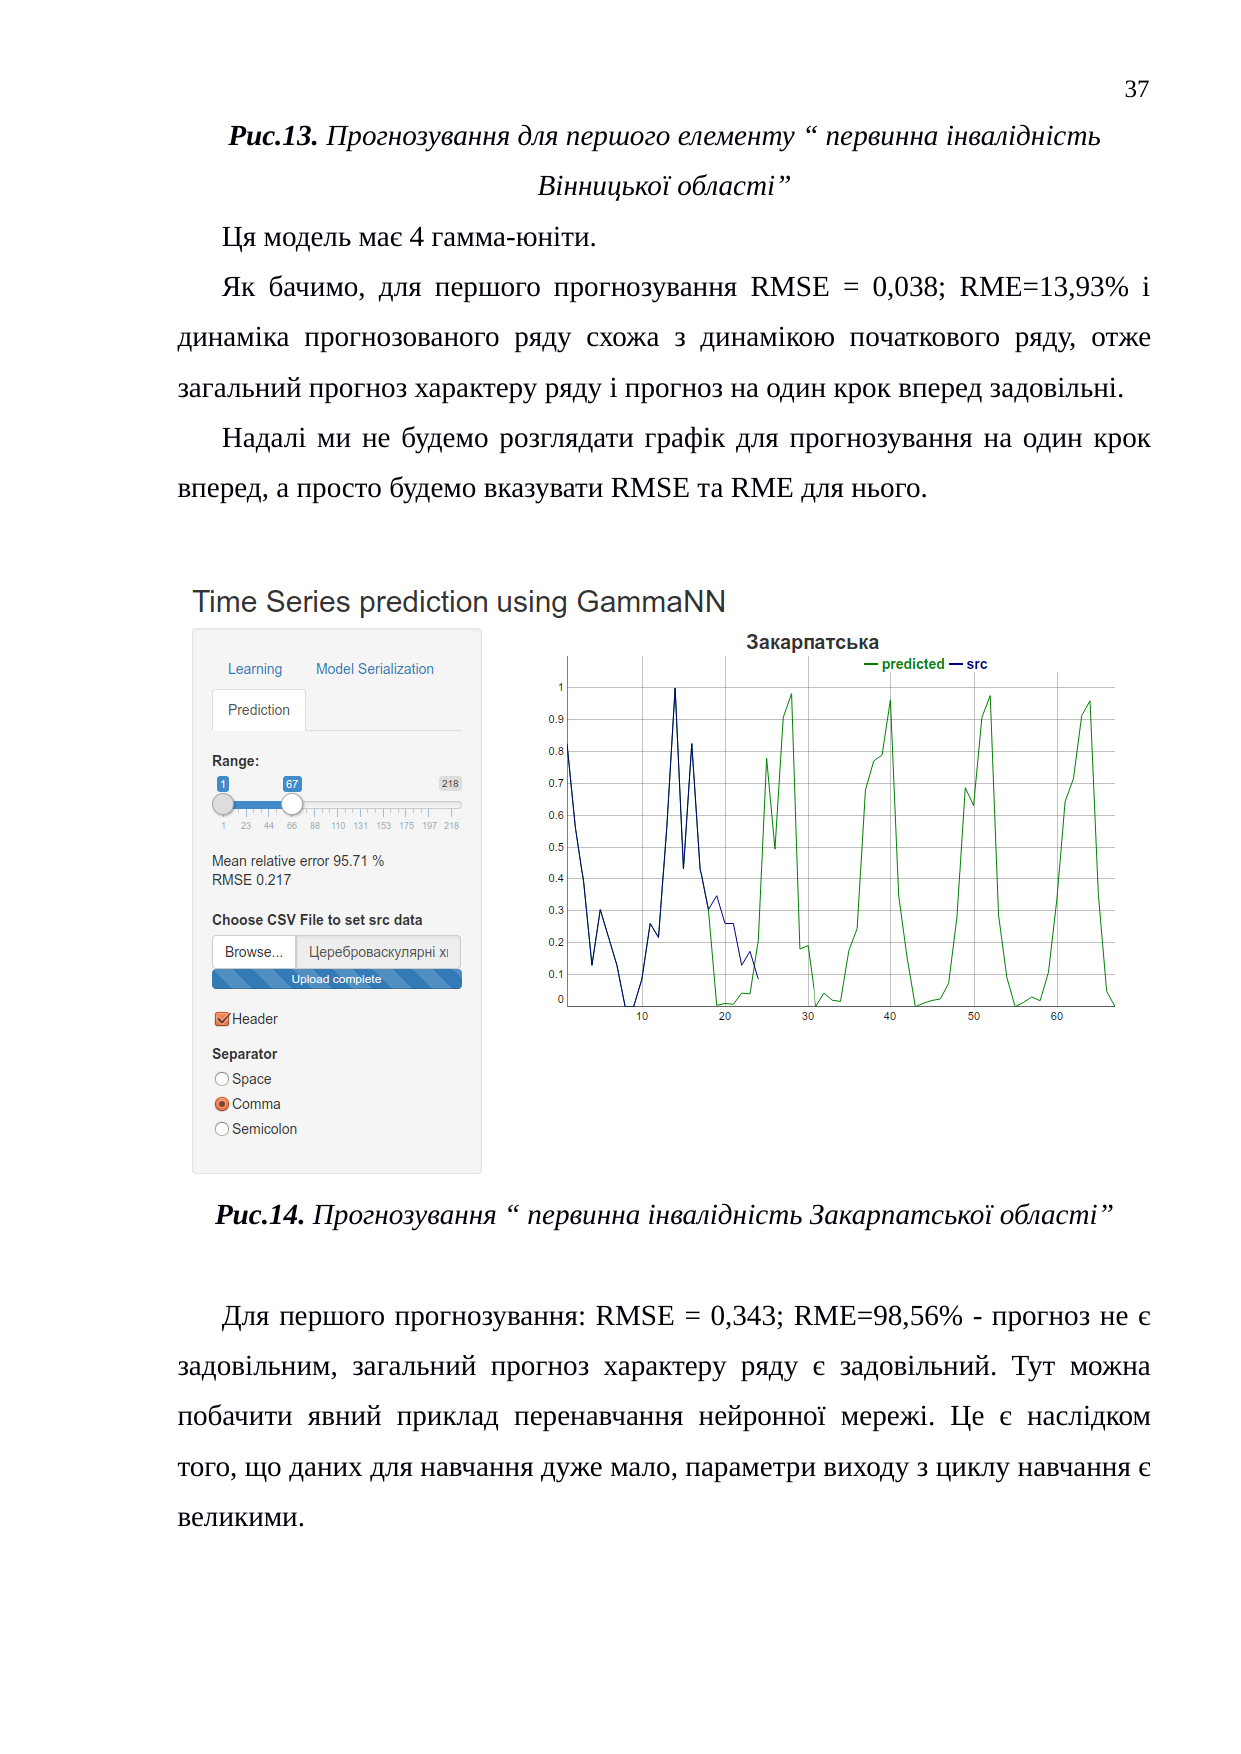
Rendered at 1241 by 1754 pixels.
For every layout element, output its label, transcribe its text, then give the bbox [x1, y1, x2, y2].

text Надалі ми не будемо розглядати графік для прогнозування на один крок вперед, а просто будемо вказувати RMSE та RME для нього. [177, 420, 1152, 504]
text Ця модель має 4 гамма-юніти. [177, 219, 1152, 252]
picture [177, 571, 1134, 1183]
text Як бачимо, для першого прогнозування RMSE = 0,038; RME=13,93% і динаміка прогнозованого ряду схожа з динамікою початкового ряду, отже загальний прогноз характеру ряду і прогноз на один крок вперед задовільні. [177, 269, 1152, 403]
text Для першого прогнозування: RMSE = 0,343; RME=98,56% - прогноз не є задовільним, загальний прогноз характеру ряду є задовільний. Тут можна побачити явний приклад перенавчання нейронної мережі. Це є наслідком того, що даних для навчання дуже мало, параметри виходу з циклу навчання є великими. [177, 1298, 1152, 1533]
text Рис.13. Прогнозування для першого елементу “ первинна інвалідність Вінницької області” [177, 118, 1152, 202]
text Рис.14. Прогнозування “ первинна інвалідність Закарпатської області” [177, 1197, 1152, 1231]
